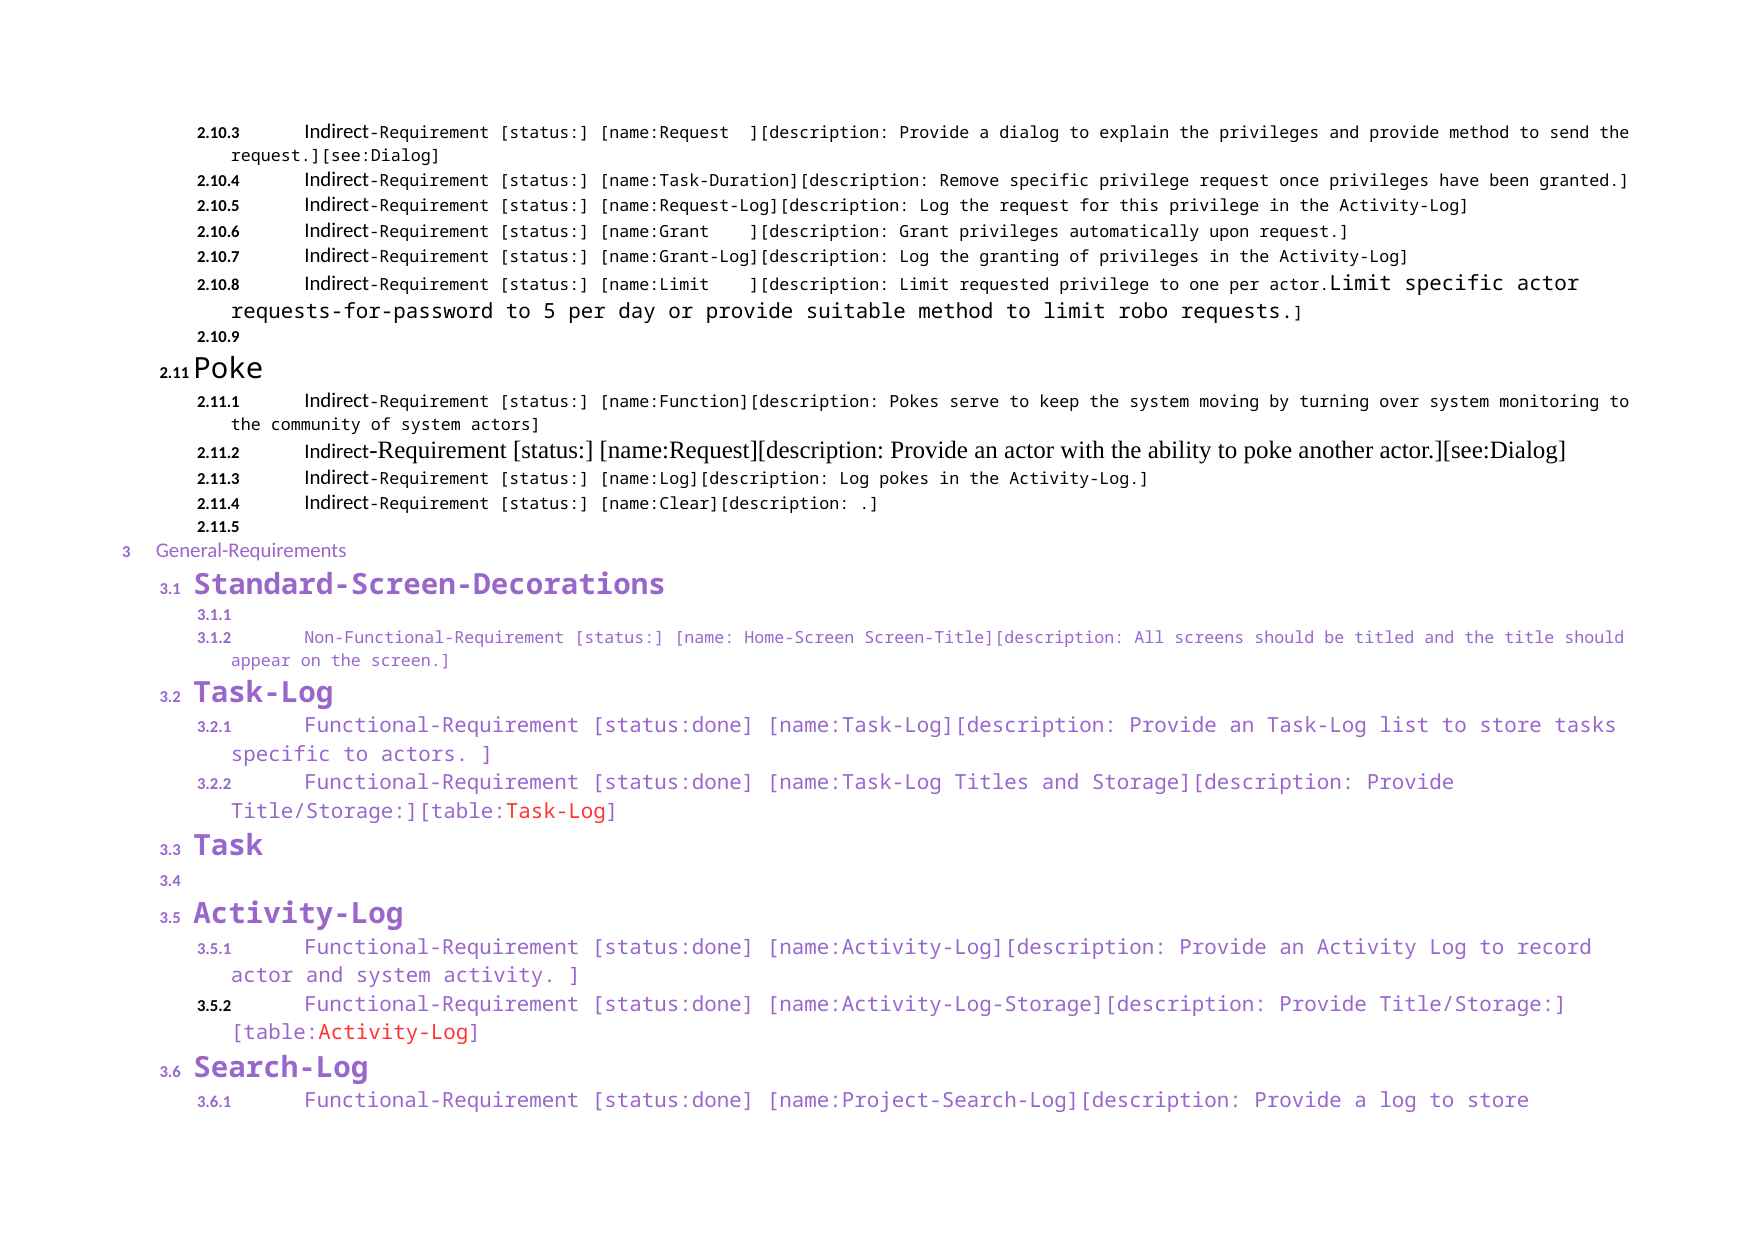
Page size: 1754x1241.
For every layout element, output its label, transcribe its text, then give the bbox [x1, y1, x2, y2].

list Indirect-Requirement [status:] [name:Limit ][description: Limit requested privilege to one per actor.Limit specific actor requests-for-password to 5 per day or provide suitable method to limit robo requests.] [193, 268, 1636, 325]
list Functional-Requirement [status:done] [name:Project-Search-Log][description: Provide a log to store [193, 1086, 1636, 1114]
list General-Requirements [118, 538, 1636, 563]
list Indirect-Requirement [status:] [name:Grant ][description: Grant privileges automatically upon request.] [193, 217, 1636, 242]
list Indirect-Requirement [status:] [name:Request][description: Provide an actor with the ability to poke another actor.][see:Dialog] [193, 435, 1636, 464]
list Non-Functional-Requirement [status:] [name: Home-Screen Screen-Title][description: All screens should be titled and the title should appear on the screen.] [193, 625, 1636, 671]
list Indirect-Requirement [status:] [name:Grant-Log][description: Log the granting of privileges in the Activity-Log] [193, 242, 1636, 268]
list Task-Log [156, 671, 1636, 711]
list Indirect-Requirement [status:] [name:Clear][description: .] [193, 489, 1636, 515]
list Indirect-Requirement [status:] [name:Request-Log][description: Log the request for this privilege in the Activity-Log] [193, 192, 1636, 217]
list Indirect-Requirement [status:] [name:Log][description: Log pokes in the Activity-Log.] [193, 464, 1636, 489]
list Poke [156, 347, 1636, 387]
list Functional-Requirement [status:done] [name:Task-Log Titles and Storage][description: Provide Title/Storage:][table:Task-Log] [193, 767, 1636, 824]
list Activity-Log [156, 892, 1636, 932]
list Functional-Requirement [status:done] [name:Activity-Log][description: Provide an Activity Log to record actor and system activity. ] [193, 932, 1636, 989]
list Standard-Screen-Decorations [156, 563, 1636, 603]
list Indirect-Requirement [status:] [name:Function][description: Pokes serve to keep the system moving by turning over system monitoring to the community of system actors] [193, 387, 1636, 435]
list Task [156, 824, 1636, 864]
list Indirect-Requirement [status:] [name:Request ][description: Provide a dialog to explain the privileges and provide method to send the request.][see:Dialog] [193, 118, 1636, 166]
list Functional-Requirement [status:done] [name:Activity-Log-Storage][description: Provide Title/Storage:][table:Activity-Log] [193, 989, 1636, 1046]
list Indirect-Requirement [status:] [name:Task-Duration][description: Remove specific privilege request once privileges have been granted.] [193, 166, 1636, 192]
list Functional-Requirement [status:done] [name:Task-Log][description: Provide an Task-Log list to store tasks specific to actors. ] [193, 711, 1636, 767]
list Search-Log [156, 1046, 1636, 1086]
